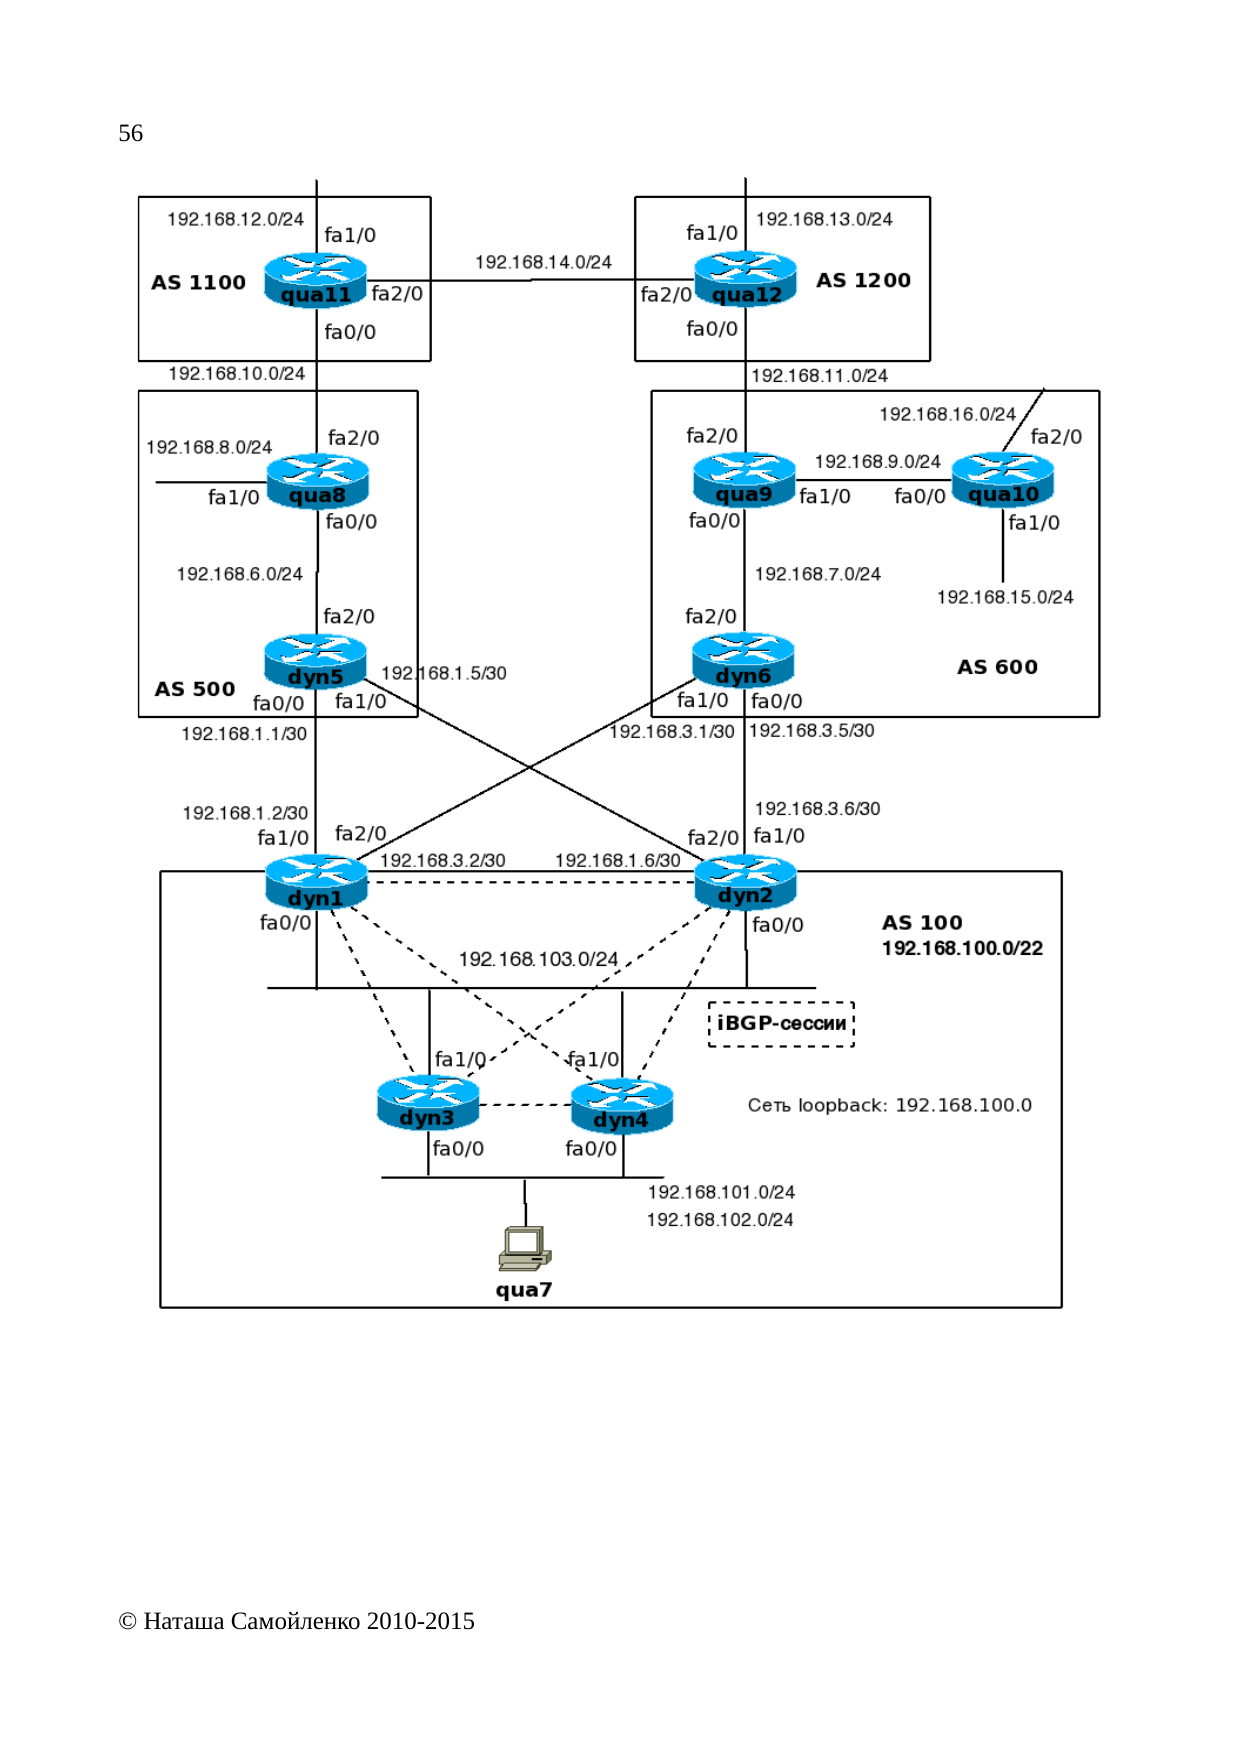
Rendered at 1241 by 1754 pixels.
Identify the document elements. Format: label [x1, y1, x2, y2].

picture [137, 177, 1103, 1311]
